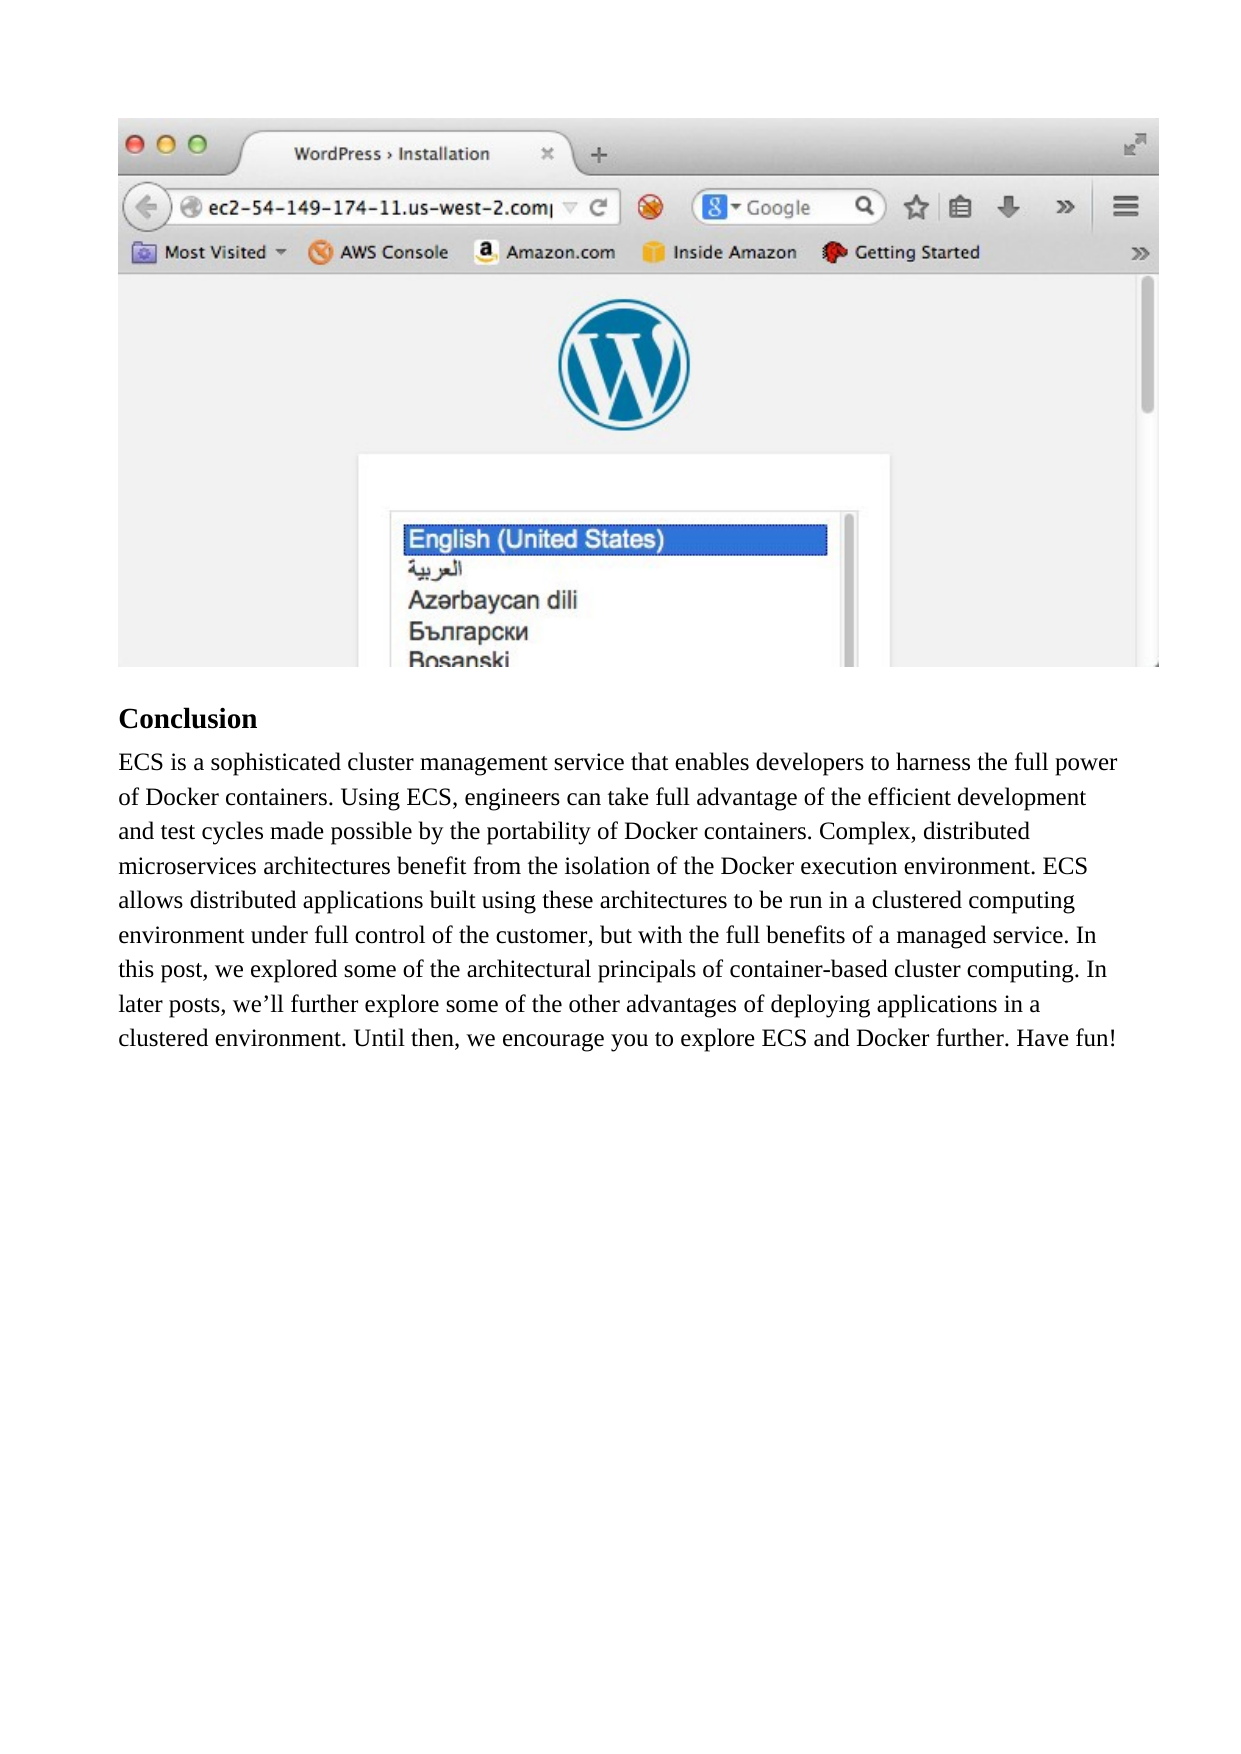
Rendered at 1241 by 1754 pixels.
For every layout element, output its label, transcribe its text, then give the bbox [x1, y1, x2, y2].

picture [118, 118, 1159, 667]
subtitle Conclusion [118, 701, 1122, 735]
text ECS is a sophisticated cluster management service that enables developers to harness the full power of Docker containers. Using ECS, engineers can take full advantage of the efficient development and test cycles made possible by the portability of Docker containers. Complex, distributed microservices architectures benefit from the isolation of the Docker execution environment. ECS allows distributed applications built using these architectures to be run in a clustered computing environment under full control of the customer, but with the full benefits of a managed service. In this post, we explored some of the architectural principals of container-based cluster computing. In later posts, we’ll further explore some of the other advantages of deploying applications in a clustered environment. Until then, we encourage you to explore ECS and Docker further. Have fun! [118, 747, 1122, 1052]
